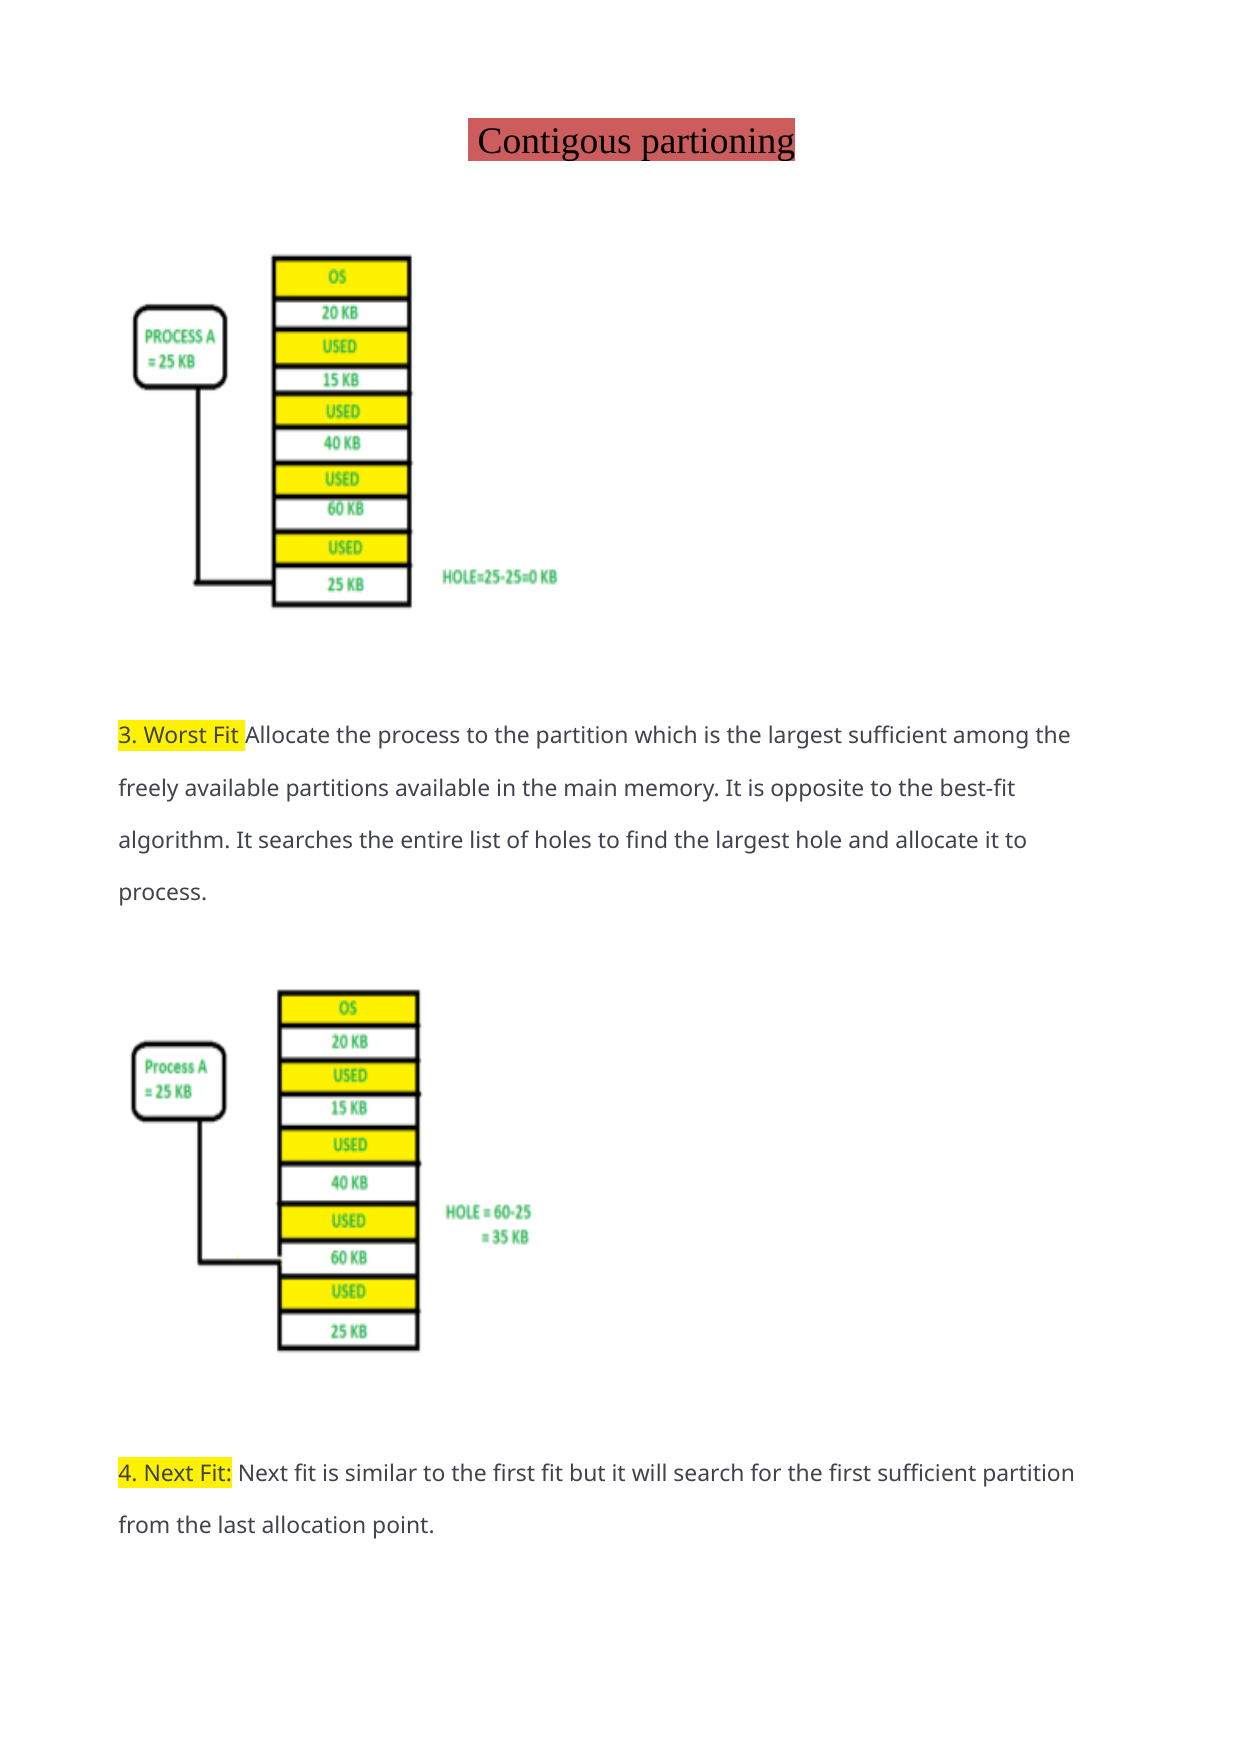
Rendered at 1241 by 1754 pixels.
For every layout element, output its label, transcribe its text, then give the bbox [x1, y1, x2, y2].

text 4. Next Fit: Next fit is similar to the first fit but it will search for the first sufficient partition from the last allocation point. [118, 1457, 1122, 1540]
picture [118, 190, 587, 660]
text 3. Worst Fit Allocate the process to the partition which is the largest sufficient among the freely available partitions available in the main memory. It is opposite to the best-fit algorithm. It searches the entire list of holes to find the largest hole and allocate it to process. [118, 719, 1122, 907]
picture [118, 928, 587, 1397]
